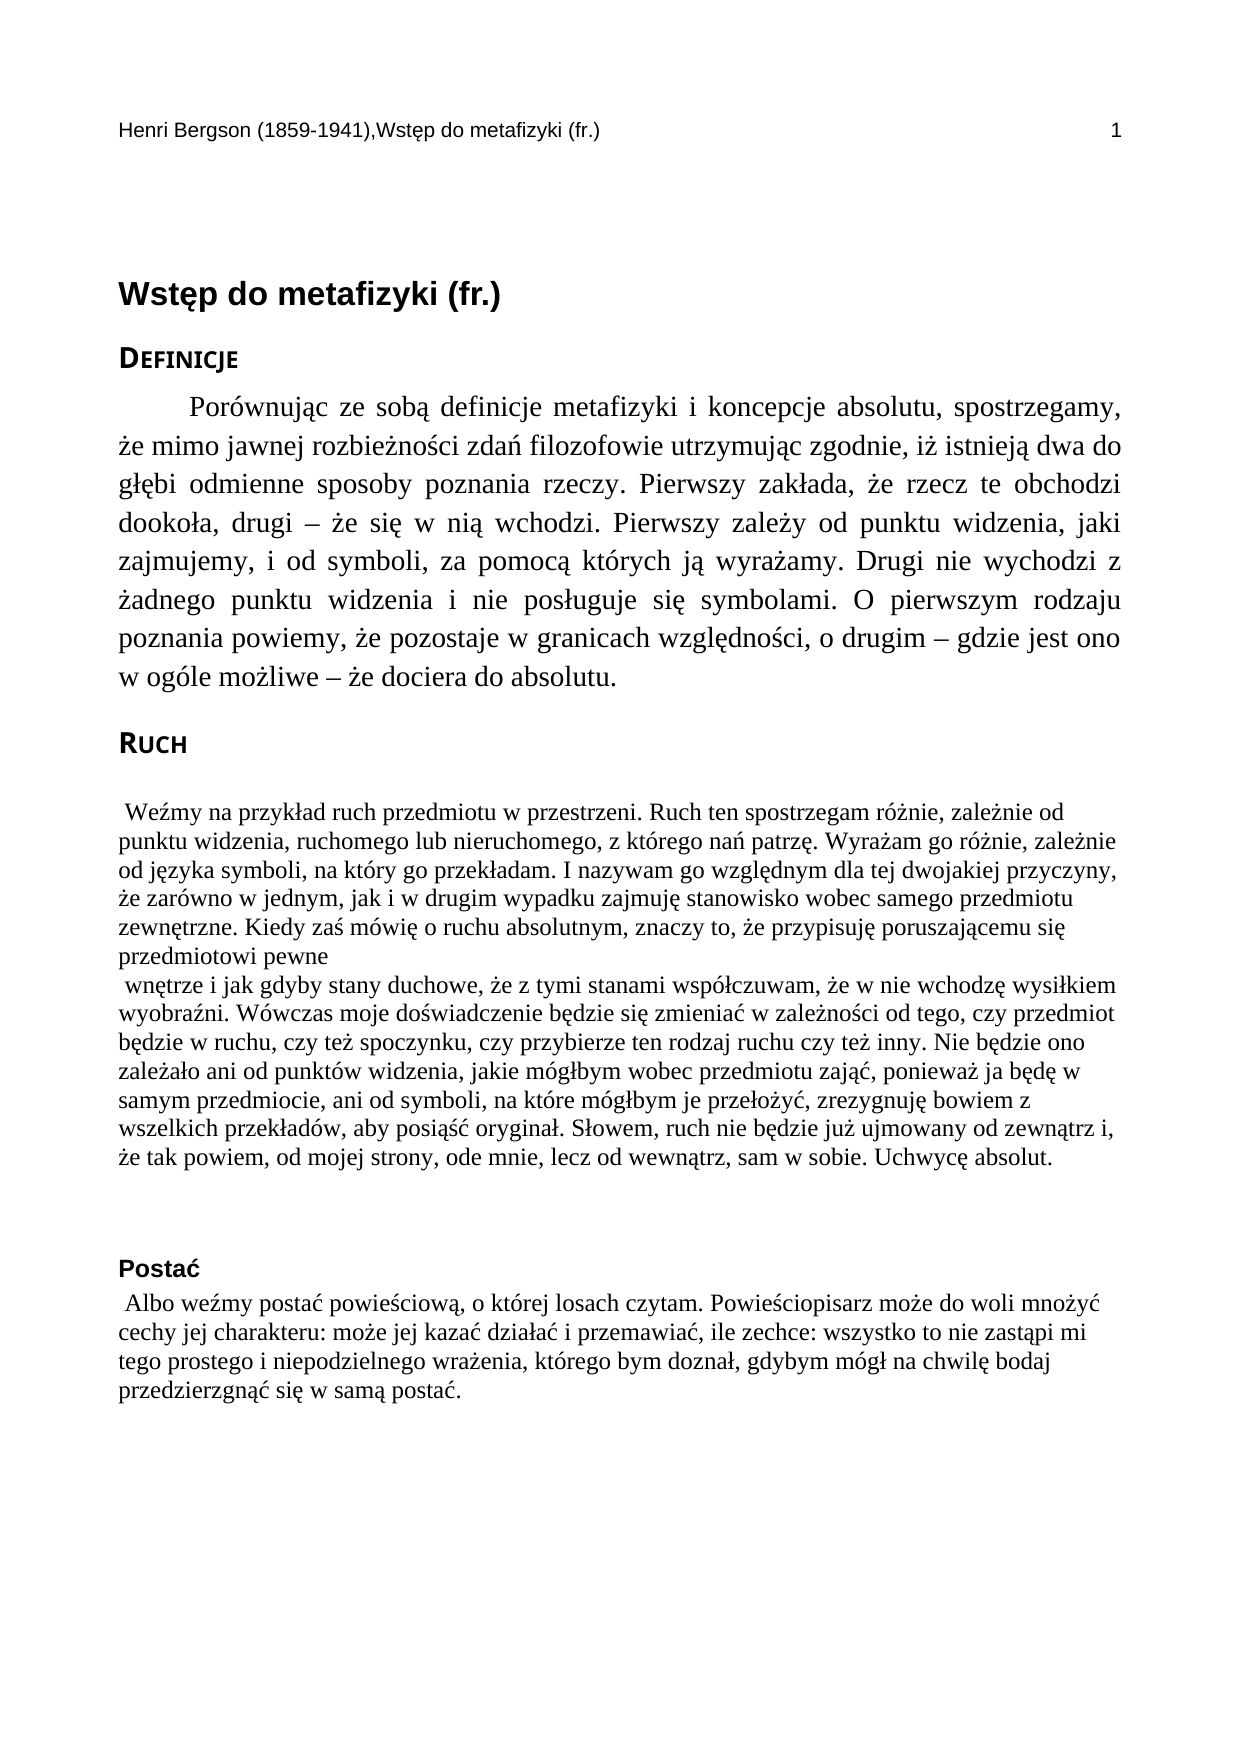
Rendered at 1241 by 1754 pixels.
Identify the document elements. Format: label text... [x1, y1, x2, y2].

text Porównując ze sobą definicje metafizyki i koncepcje absolutu, spostrzegamy, że mimo jawnej rozbieżności zdań filozofowie utrzymując zgodnie, iż istnieją dwa do głębi odmienne sposoby poznania rzeczy. Pierwszy zakłada, że rzecz te obchodzi dookoła, drugi – że się w nią wchodzi. Pierwszy zależy od punktu widzenia, jaki zajmujemy, i od symboli, za pomocą których ją wyrażamy. Drugi nie wychodzi z żadnego punktu widzenia i nie posługuje się symbolami. O pierwszym rodzaju poznania powiemy, że pozostaje w granicach względności, o drugim – gdzie jest ono w ogóle możliwe – że dociera do absolutu. [118, 389, 1122, 693]
text Weźmy na przykład ruch przedmiotu w przestrzeni. Ruch ten spostrzegam różnie, zależnie od punktu widzenia, ruchomego lub nieruchomego, z którego nań patrzę. Wyrażam go różnie, zależnie od języka symboli, na który go przekładam. I nazywam go względnym dla tej dwojakiej przyczyny, że zarówno w jednym, jak i w drugim wypadku zajmuję stanowisko wobec samego przedmiotu zewnętrzne. Kiedy zaś mówię o ruchu absolutnym, znaczy to, że przypisuję poruszającemu się przedmiotowi pewne wnętrze i jak gdyby stany duchowe, że z tymi stanami współczuwam, że w nie wchodzę wysiłkiem wyobraźni. Wówczas moje doświadczenie będzie się zmieniać w zależności od tego, czy przedmiot będzie w ruchu, czy też spoczynku, czy przybierze ten rodzaj ruchu czy też inny. Nie będzie ono zależało ani od punktów widzenia, jakie mógłbym wobec przedmiotu zająć, ponieważ ja będę w samym przedmiocie, ani od symboli, na które mógłbym je przełożyć, zrezygnuję bowiem z wszelkich przekładów, aby posiąść oryginał. Słowem, ruch nie będzie już ujmowany od zewnątrz i, że tak powiem, od mojej strony, ode mnie, lecz od wewnątrz, sam w sobie. Uchwycę absolut. [118, 797, 1122, 1171]
subtitle Wstęp do metafizyki (fr.) [118, 274, 1122, 313]
subtitle Postać [118, 1253, 1122, 1282]
subtitle Ruch [118, 723, 1122, 762]
subtitle Definicje [118, 338, 1122, 377]
text Albo weźmy postać powieściową, o której losach czytam. Powieściopisarz może do woli mnożyć cechy jej charakteru: może jej kazać działać i przemawiać, ile zechce: wszystko to nie zastąpi mi tego prostego i niepodzielnego wrażenia, którego bym doznał, gdybym mógł na chwilę bodaj przedzierzgnąć się w samą postać. [118, 1288, 1122, 1403]
